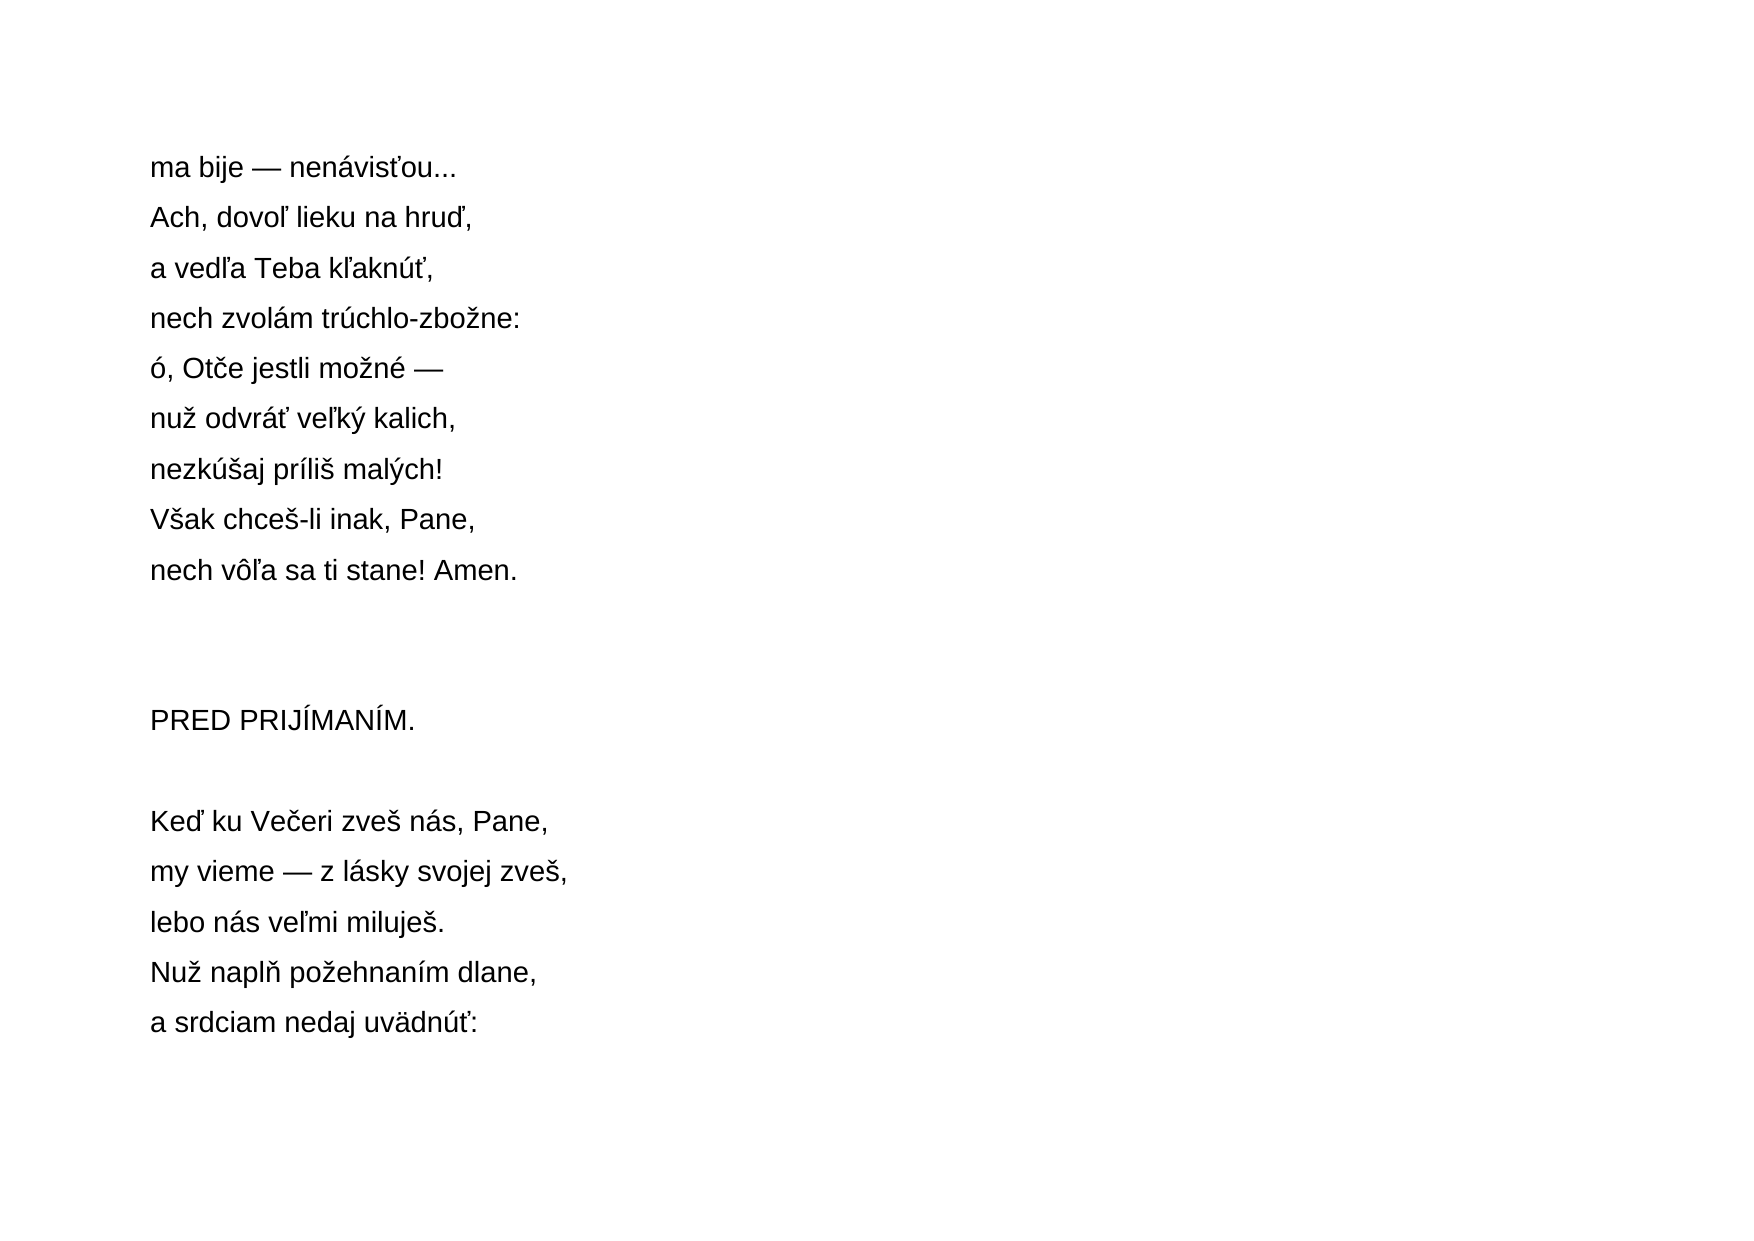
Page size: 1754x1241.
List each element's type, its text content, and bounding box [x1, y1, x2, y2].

subtitle PRED PRIJÍMANÍM. [150, 703, 1243, 737]
text ma bije — nenávisťou... [150, 150, 1243, 183]
text lebo nás veľmi miluješ. [150, 905, 1243, 938]
text a srdciam nedaj uvädnúť: [150, 1005, 1243, 1039]
text Nuž naplň požehnaním dlane, [150, 955, 1243, 988]
text nuž odvráť veľký kalich, [150, 402, 1243, 435]
text a vedľa Teba kľaknúť, [150, 251, 1243, 284]
text nech vôľa sa ti stane! Amen. [150, 552, 1243, 586]
text nech zvolám trúchlo-zbožne: [150, 301, 1243, 334]
text my vieme — z lásky svojej zveš, [150, 854, 1243, 888]
text Keď ku Večeri zveš nás, Pane, [150, 804, 1243, 838]
text ó, Otče jestli možné — [150, 351, 1243, 385]
text nezkúšaj príliš malých! [150, 452, 1243, 485]
text Však chceš-li inak, Pane, [150, 502, 1243, 536]
text Ach, dovoľ lieku na hruď, [150, 200, 1243, 234]
